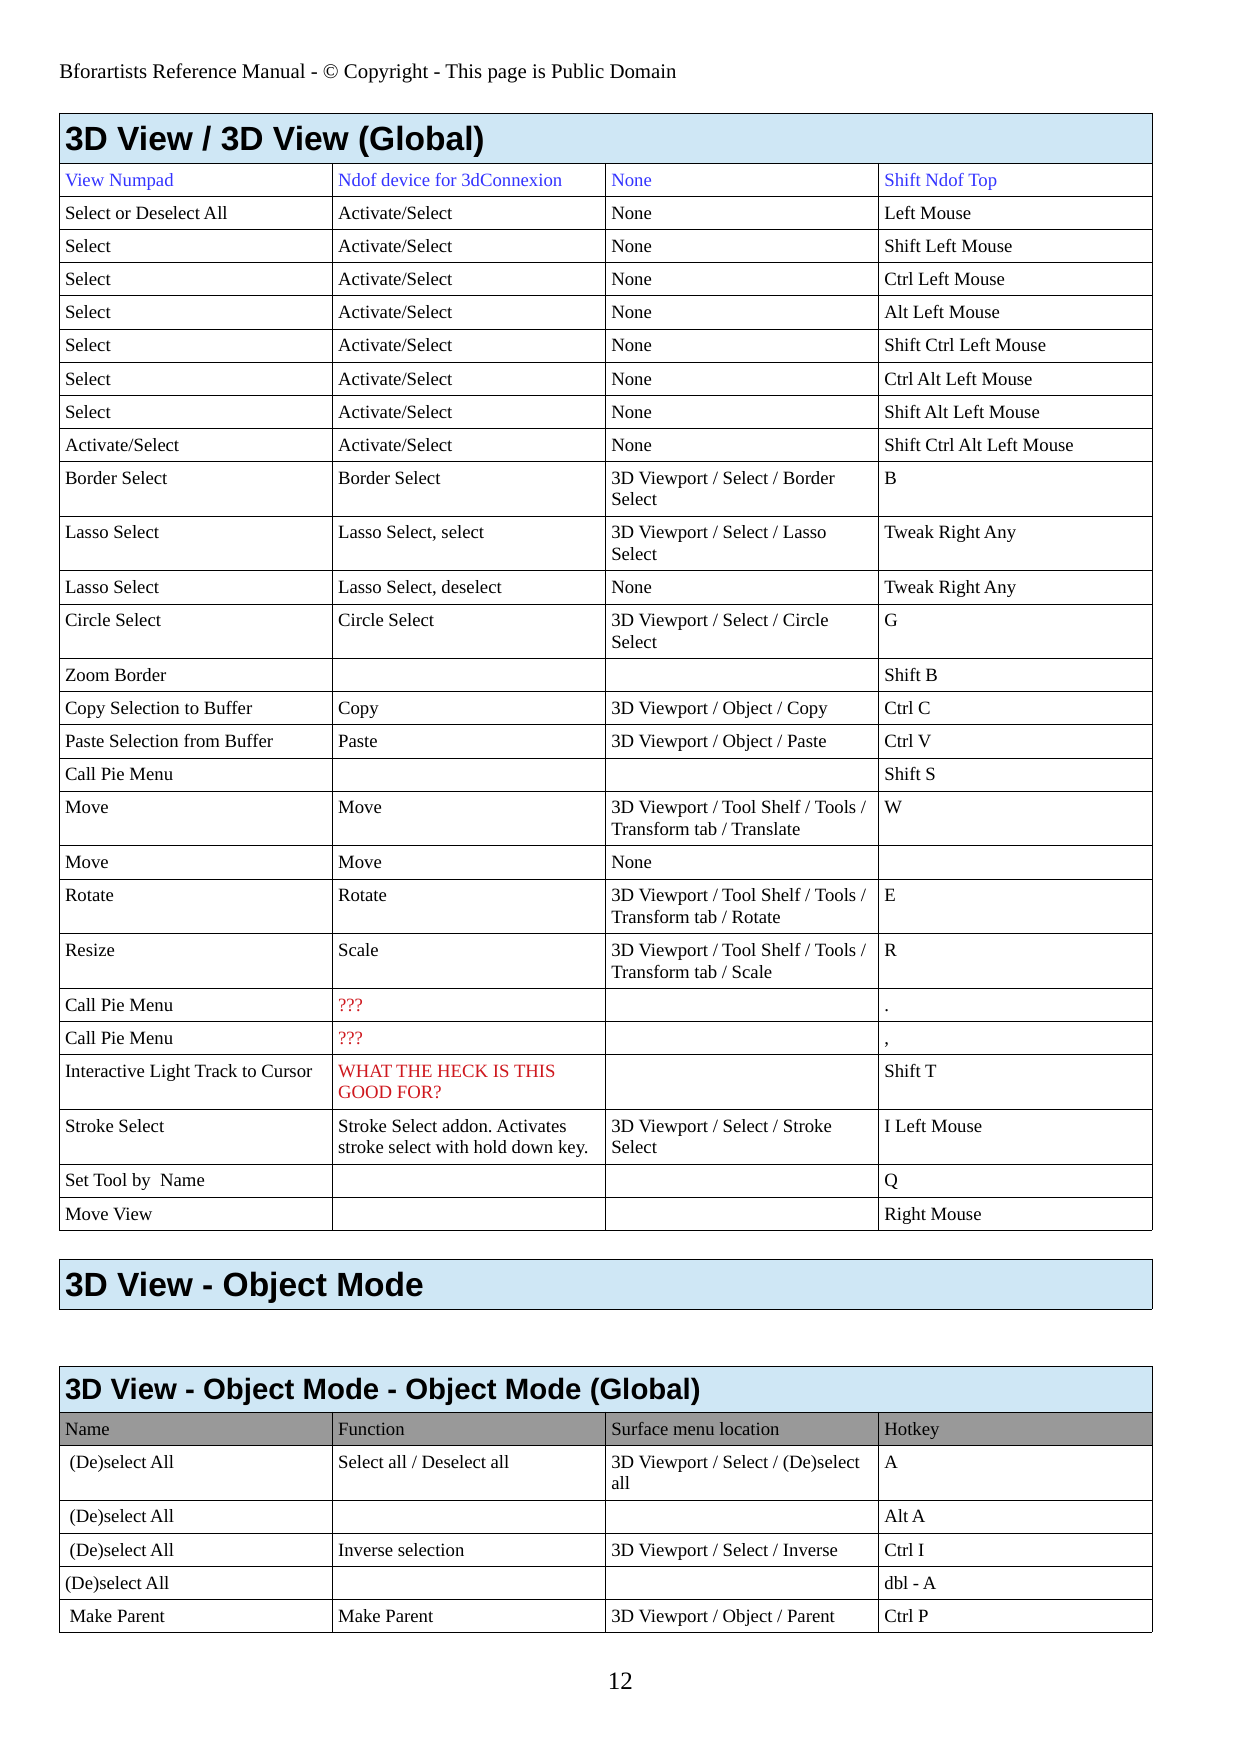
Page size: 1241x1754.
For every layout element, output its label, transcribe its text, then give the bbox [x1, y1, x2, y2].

table_cell [606, 1055, 878, 1109]
table_cell R [879, 934, 1152, 988]
table_cell Shift Ctrl Alt Left Mouse [879, 429, 1152, 461]
table_cell Circle Select [60, 605, 332, 658]
table_cell Make Parent [333, 1600, 605, 1632]
table_cell Scale [333, 934, 605, 988]
table_cell Activate/Select [333, 230, 605, 262]
table_cell [879, 846, 1152, 878]
table_cell Ctrl I [879, 1534, 1152, 1566]
table_cell [606, 1165, 878, 1197]
table_cell Name [60, 1413, 332, 1445]
table_cell Alt Left Mouse [879, 296, 1152, 328]
table_cell I Left Mouse [879, 1110, 1152, 1163]
table_cell [606, 659, 878, 691]
table_cell [606, 759, 878, 791]
table_cell G [879, 605, 1152, 658]
table_cell [333, 1198, 605, 1230]
table_cell [606, 1198, 878, 1230]
table_cell Circle Select [333, 605, 605, 658]
table_cell Shift Ctrl Left Mouse [879, 330, 1152, 362]
table_header 3D View / 3D View (Global) [60, 114, 1152, 163]
table_cell (De)select All [60, 1534, 332, 1566]
table_cell View Numpad [60, 164, 332, 196]
table_cell Interactive Light Track to Cursor [60, 1055, 332, 1109]
table_cell None [606, 429, 878, 461]
table_cell Move [333, 846, 605, 878]
table_cell Q [879, 1165, 1152, 1197]
table_cell Move [60, 846, 332, 878]
table_header 3D View - Object Mode - Object Mode (Global) [60, 1367, 1152, 1412]
table_cell Select [60, 230, 332, 262]
table_cell None [606, 846, 878, 878]
table_cell [333, 659, 605, 691]
table_cell None [606, 230, 878, 262]
table_cell Stroke Select addon. Activates stroke select with hold down key. [333, 1110, 605, 1163]
table_cell Paste Selection from Buffer [60, 725, 332, 757]
table_cell , [879, 1022, 1152, 1054]
table_cell Lasso Select [60, 571, 332, 603]
table_cell Lasso Select, deselect [333, 571, 605, 603]
table_cell Activate/Select [333, 197, 605, 229]
table_cell None [606, 363, 878, 395]
table_cell A [879, 1446, 1152, 1499]
table_cell [606, 1567, 878, 1599]
table_cell E [879, 880, 1152, 933]
table_cell 3D Viewport / Select / Lasso Select [606, 517, 878, 570]
table_cell Lasso Select [60, 517, 332, 570]
table_cell Ctrl Alt Left Mouse [879, 363, 1152, 395]
table_cell None [606, 330, 878, 362]
table_header 3D View - Object Mode [60, 1260, 1152, 1309]
table_cell [333, 1165, 605, 1197]
table_cell None [606, 263, 878, 295]
table_cell Ctrl Left Mouse [879, 263, 1152, 295]
table_cell Tweak Right Any [879, 571, 1152, 603]
table_cell B [879, 462, 1152, 516]
table_cell Zoom Border [60, 659, 332, 691]
table_cell [606, 1022, 878, 1054]
table_cell Function [333, 1413, 605, 1445]
table_cell Tweak Right Any [879, 517, 1152, 570]
table_cell Select [60, 396, 332, 428]
table_cell Hotkey [879, 1413, 1152, 1445]
table_cell 3D Viewport / Object / Parent [606, 1600, 878, 1632]
table_cell (De)select All [60, 1446, 332, 1499]
table_cell Right Mouse [879, 1198, 1152, 1230]
table_cell [606, 989, 878, 1021]
table_cell Call Pie Menu [60, 1022, 332, 1054]
table_cell Shift B [879, 659, 1152, 691]
table_cell 3D Viewport / Object / Paste [606, 725, 878, 757]
table_cell Select [60, 363, 332, 395]
table_cell 3D Viewport / Select / (De)select all [606, 1446, 878, 1499]
table_cell Copy Selection to Buffer [60, 692, 332, 724]
table_cell Select or Deselect All [60, 197, 332, 229]
table_cell Lasso Select, select [333, 517, 605, 570]
table_cell Ctrl V [879, 725, 1152, 757]
table_cell 3D Viewport / Select / Inverse [606, 1534, 878, 1566]
table_cell Ctrl C [879, 692, 1152, 724]
table_cell Call Pie Menu [60, 759, 332, 791]
table_cell Alt A [879, 1501, 1152, 1533]
table_cell Ctrl P [879, 1600, 1152, 1632]
table_cell Copy [333, 692, 605, 724]
table_cell [606, 1501, 878, 1533]
table_cell Activate/Select [60, 429, 332, 461]
table_cell Paste [333, 725, 605, 757]
table_cell Activate/Select [333, 429, 605, 461]
table_cell Rotate [60, 880, 332, 933]
table_cell 3D Viewport / Object / Copy [606, 692, 878, 724]
table_cell None [606, 571, 878, 603]
table_cell . [879, 989, 1152, 1021]
table_cell Select [60, 330, 332, 362]
table_cell Activate/Select [333, 263, 605, 295]
table_cell None [606, 197, 878, 229]
table_cell Select [60, 263, 332, 295]
table_cell None [606, 296, 878, 328]
table_cell Activate/Select [333, 396, 605, 428]
table_cell Move View [60, 1198, 332, 1230]
table_cell Set Tool by Name [60, 1165, 332, 1197]
table_cell Border Select [333, 462, 605, 516]
table_cell Shift Left Mouse [879, 230, 1152, 262]
table_cell Border Select [60, 462, 332, 516]
table_cell 3D Viewport / Tool Shelf / Tools / Transform tab / Rotate [606, 880, 878, 933]
table_cell Call Pie Menu [60, 989, 332, 1021]
table_cell None [606, 164, 878, 196]
table_cell ??? [333, 1022, 605, 1054]
table_cell Shift T [879, 1055, 1152, 1109]
table_cell (De)select All [60, 1501, 332, 1533]
table_cell Activate/Select [333, 296, 605, 328]
table_cell Activate/Select [333, 330, 605, 362]
table_cell (De)select All [60, 1567, 332, 1599]
table_cell [333, 1501, 605, 1533]
table_cell Select [60, 296, 332, 328]
table_cell 3D Viewport / Select / Stroke Select [606, 1110, 878, 1163]
table_cell Activate/Select [333, 363, 605, 395]
table_cell Resize [60, 934, 332, 988]
table_cell Rotate [333, 880, 605, 933]
table_cell 3D Viewport / Tool Shelf / Tools / Transform tab / Translate [606, 792, 878, 845]
table_cell W [879, 792, 1152, 845]
table_cell 3D Viewport / Select / Border Select [606, 462, 878, 516]
table_cell dbl - A [879, 1567, 1152, 1599]
table_cell None [606, 396, 878, 428]
table_cell Move [60, 792, 332, 845]
table_cell Move [333, 792, 605, 845]
table_cell WHAT THE HECK IS THIS GOOD FOR? [333, 1055, 605, 1109]
table_cell 3D Viewport / Tool Shelf / Tools / Transform tab / Scale [606, 934, 878, 988]
table_cell ??? [333, 989, 605, 1021]
table_cell Inverse selection [333, 1534, 605, 1566]
table_cell Stroke Select [60, 1110, 332, 1163]
table_cell Select all / Deselect all [333, 1446, 605, 1499]
table_cell Make Parent [60, 1600, 332, 1632]
table_cell Shift Alt Left Mouse [879, 396, 1152, 428]
table_cell [333, 1567, 605, 1599]
table_cell Shift S [879, 759, 1152, 791]
table_cell [333, 759, 605, 791]
table_cell Left Mouse [879, 197, 1152, 229]
table_cell Surface menu location [606, 1413, 878, 1445]
table_cell Shift Ndof Top [879, 164, 1152, 196]
table_cell 3D Viewport / Select / Circle Select [606, 605, 878, 658]
table_cell Ndof device for 3dConnexion [333, 164, 605, 196]
